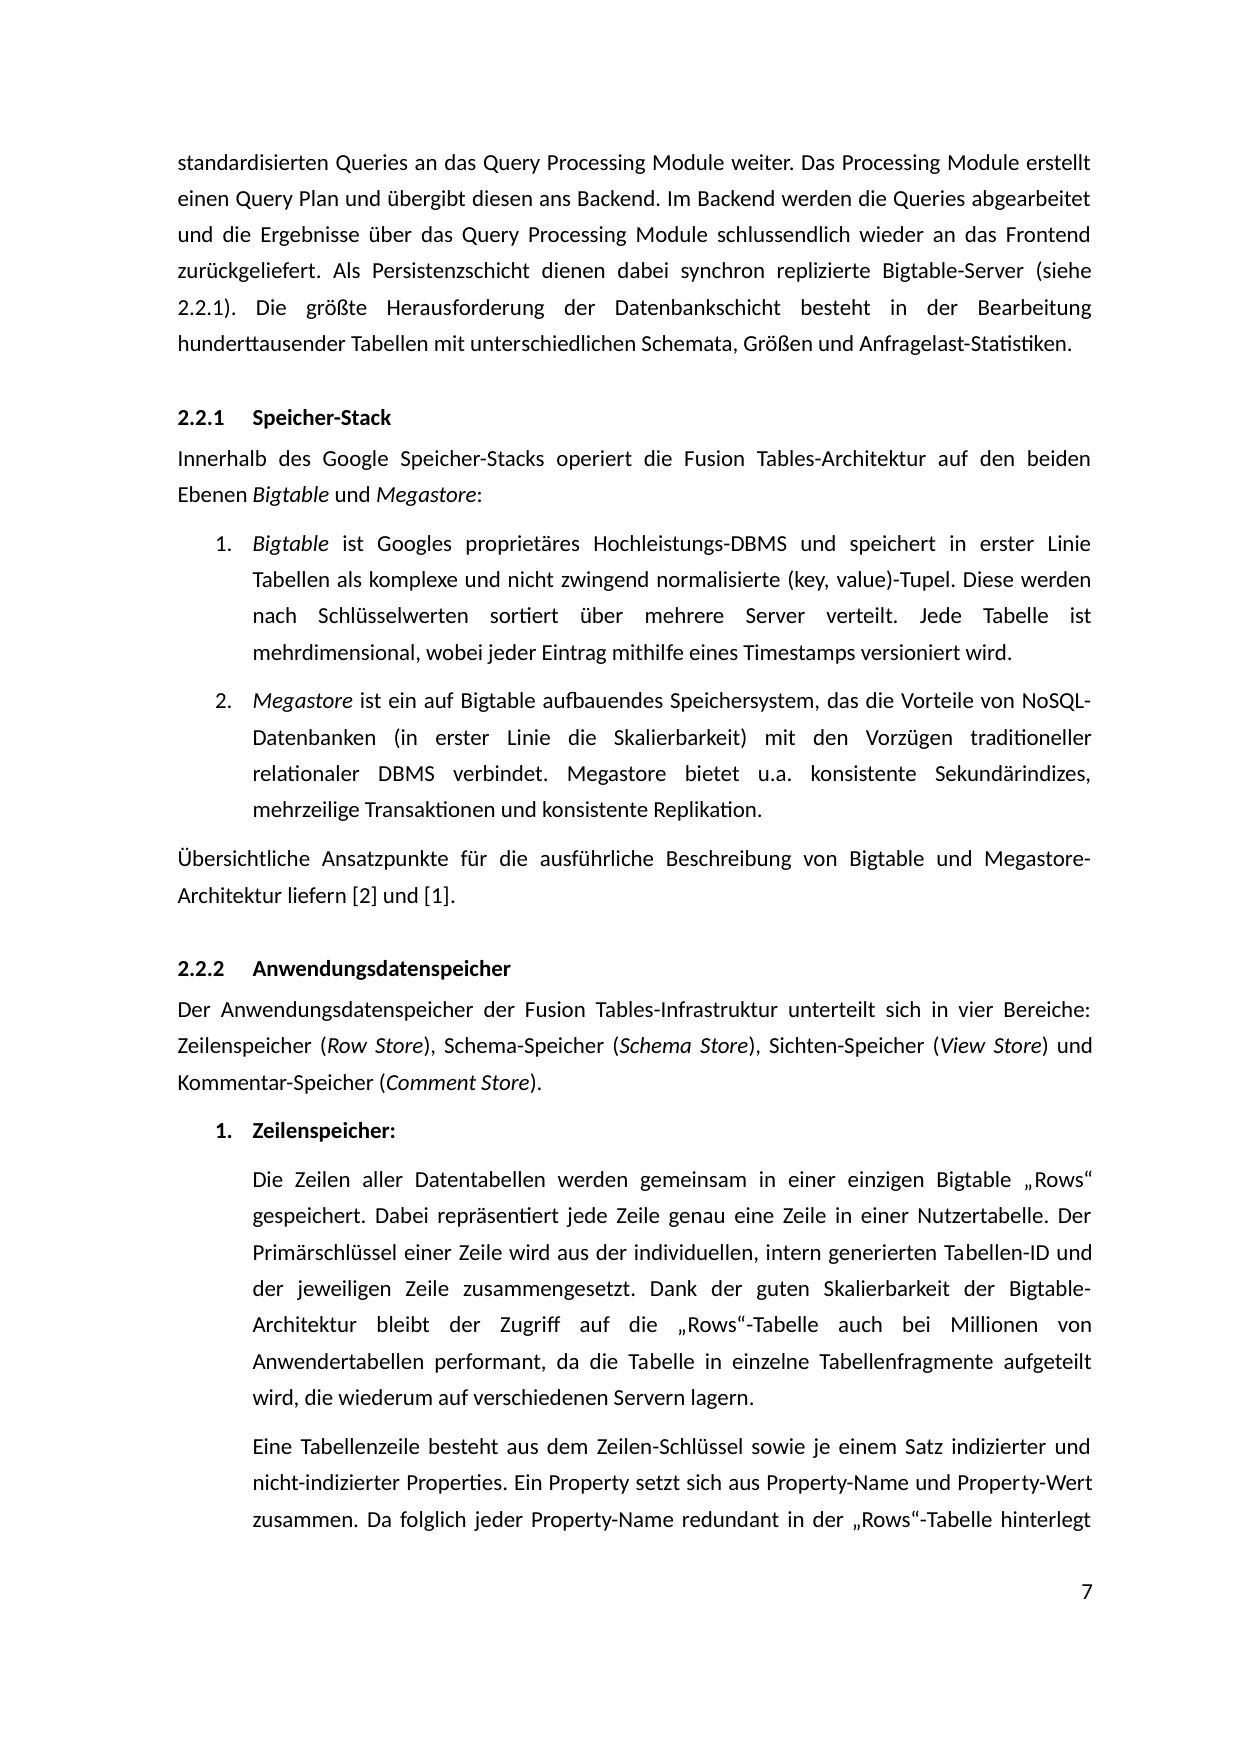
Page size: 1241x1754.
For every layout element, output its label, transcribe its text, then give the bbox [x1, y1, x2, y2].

subtitle Speicher-Stack [177, 403, 1093, 431]
subtitle Anwendungsdatenspeicher [177, 954, 1093, 982]
list Zeilenspeicher: [215, 1116, 1093, 1144]
list Die Zeilen aller Datentabellen werden gemeinsam in einer einzigen Bigtable „Rows“ gespeichert. Dabei repräsentiert jede Zeile genau eine Zeile in einer Nutzertabelle. Der Primär­schlüssel einer Zeile wird aus der individuellen, intern generierten Ta­bellen-ID und der jeweiligen Zeile zusammengesetzt. Dank der guten Skalierbarkeit der Bigtable-Architektur bleibt der Zugriff auf die „Rows“-Tabelle auch bei Millionen von Anwendertabellen performant, da die Ta­belle in einzelne Tabellenfragmente aufgeteilt wird, die wiederum auf verschiedenen Servern lagern. [215, 1165, 1093, 1411]
list Megastore ist ein auf Bigtable aufbauendes Speichersystem, das die Vorteile von NoSQL-Datenban­ken (in erster Linie die Skalierbarkeit) mit den Vorzügen traditioneller relationaler DBMS verbindet. Megastore bietet u.a. konsistente Sekundärindizes, mehrzeilige Transaktionen und konsistente Replikation. [215, 687, 1093, 824]
list Eine Tabellenzeile besteht aus dem Zeilen-Schlüssel sowie je einem Satz indizierter und nicht-indi­zierter Properties. Ein Property setzt sich aus Property-Name und Proper­ty-Wert zusammen. Da folglich jeder Property-Name redundant in der „Rows“-Tabelle hinterlegt [215, 1432, 1093, 1533]
text Innerhalb des Google Speicher-Stacks operiert die Fusion Tables-Architektur auf den beiden Ebenen Bigtable und Megastore: [177, 444, 1093, 508]
list Bigtable ist Googles proprietäres Hochleistungs-DBMS und speichert in erster Linie Tabellen als komplexe und nicht zwingend normalisierte (key, value)-Tupel. Diese werden nach Schlüsselwerten sortiert über mehrere Server verteilt. Jede Tabelle ist mehrdimensional, wobei jeder Eintrag mithil­fe eines Timestamps versioniert wird. [215, 529, 1093, 666]
text Der Anwendungsdatenspeicher der Fusion Tables-Infrastruktur unterteilt sich in vier Bereiche: Zeilenspeicher (Row Store), Schema-Speicher (Schema Store), Sichten-Speicher (View Store) und Kommentar-Speicher (Comment Store). [177, 995, 1093, 1096]
text Übersichtliche Ansatzpunkte für die ausführliche Beschreibung von Bigtable und Megastore-Architektur liefern [2] und [1]. [177, 844, 1093, 909]
text standardisierten Queries an das Query Processing Module weiter. Das Processing Module erstellt einen Query Plan und übergibt diesen ans Backend. Im Backend werden die Queries abgearbeitet und die Ergebnisse über das Query Processing Module schlussendlich wieder an das Frontend zurückge­liefert. Als Persistenzschicht dienen dabei synchron replizierte Bigtable-Server (siehe 2.2.1). Die größte Heraus­forderung der Datenbankschicht besteht in der Bearbeitung hunderttausender Tabellen mit unter­schiedlichen Schemata, Größen und Anfragelast-Statistiken. [177, 148, 1093, 357]
